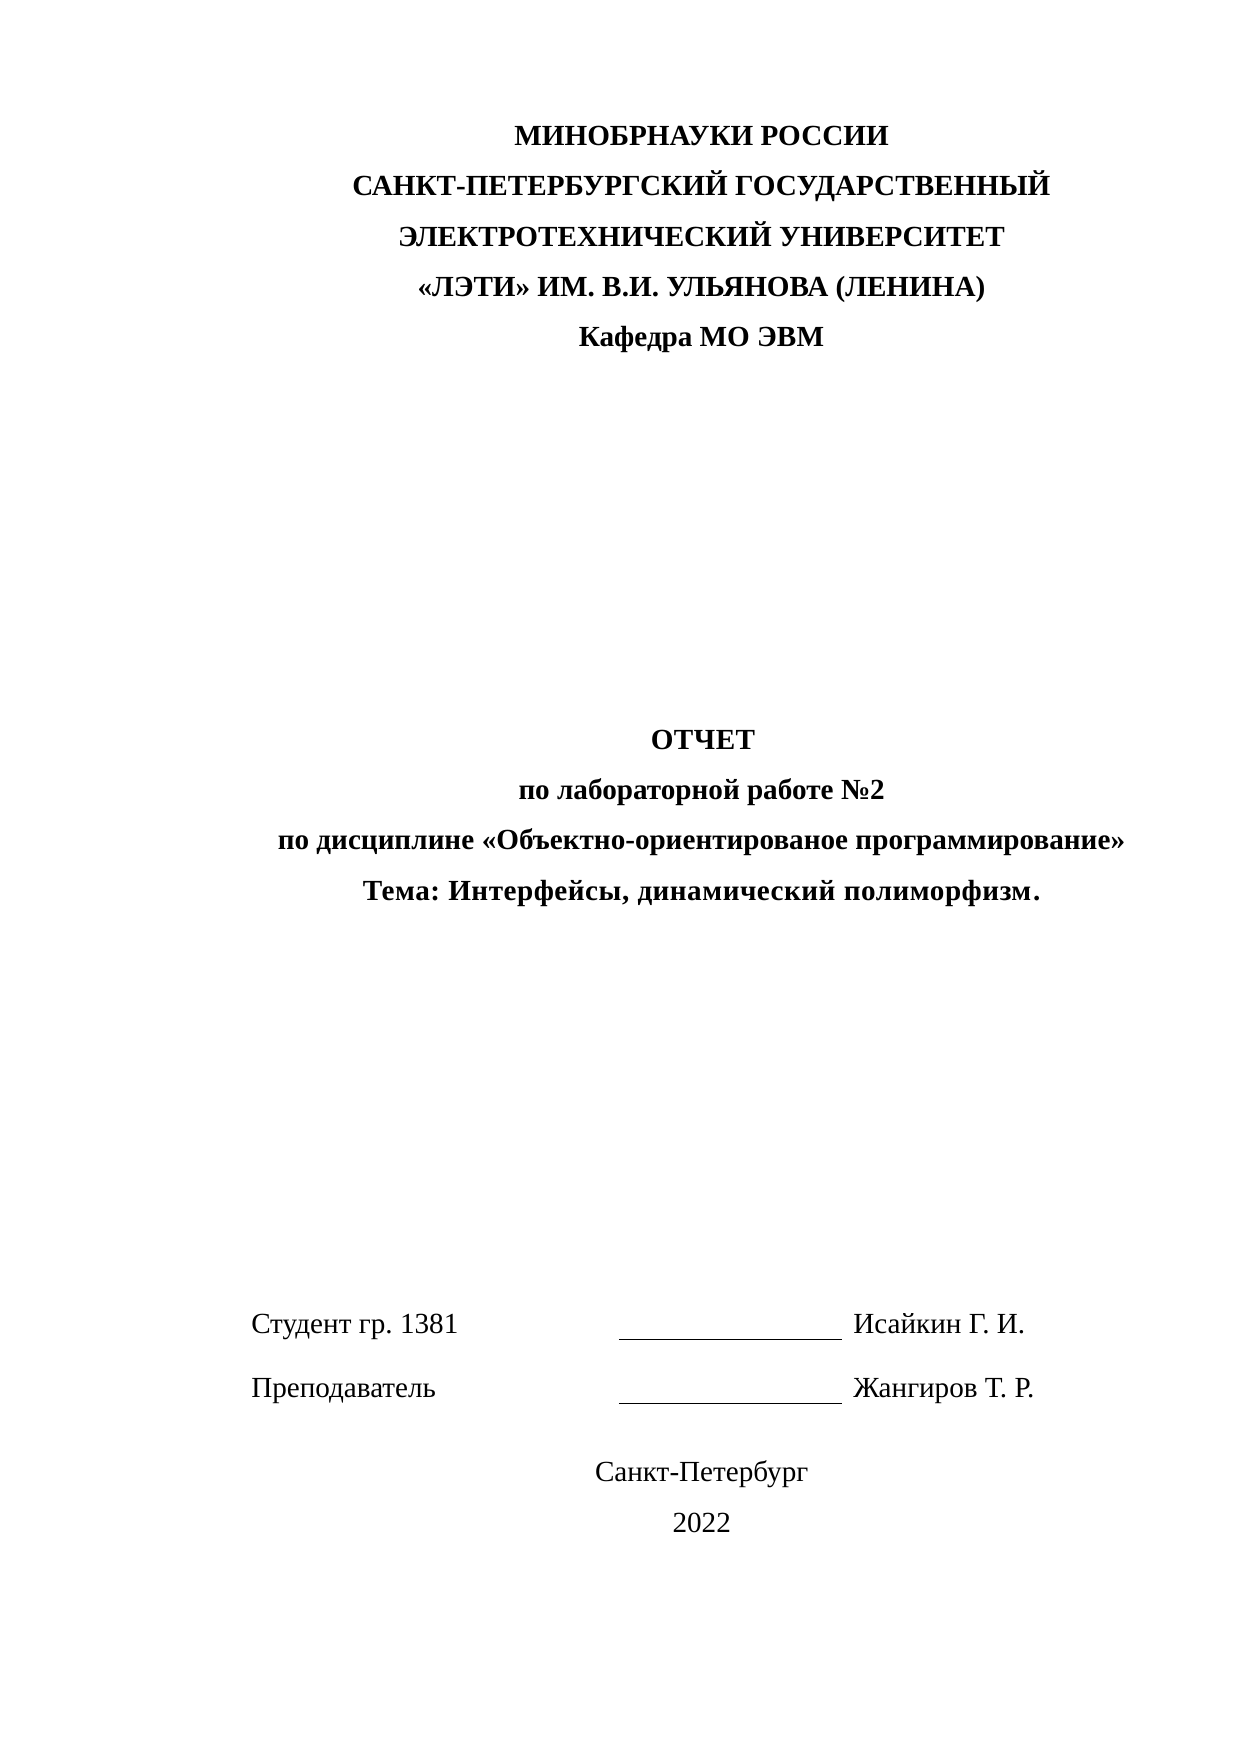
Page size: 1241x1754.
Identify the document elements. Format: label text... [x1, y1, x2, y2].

text Санкт-Петербургский государственный [177, 168, 1152, 202]
text по дисциплине «Объектно-ориентированое программирование» [177, 822, 1152, 856]
table_header [619, 1275, 842, 1339]
text 2022 [177, 1505, 1152, 1538]
table_cell [619, 1340, 842, 1403]
text по лабораторной работе №2 [177, 772, 1152, 806]
text отчет [177, 722, 1152, 755]
table_cell Преподаватель [166, 1339, 619, 1403]
table_cell Жангиров Т. Р. [842, 1339, 1192, 1403]
text «ЛЭТИ» им. В.И. Ульянова (Ленина) [177, 269, 1152, 303]
text электротехнический университет [177, 219, 1152, 252]
text Тема: Интерфейсы, динамический полиморфизм. [177, 873, 1152, 906]
table_header Студент гр. 1381 [166, 1275, 619, 1339]
text Кафедра МО ЭВМ [177, 319, 1152, 353]
text Санкт-Петербург [177, 1454, 1152, 1488]
table_header Исайкин Г. И. [842, 1275, 1192, 1339]
text МИНОБРНАУКИ РОССИИ [177, 118, 1152, 152]
